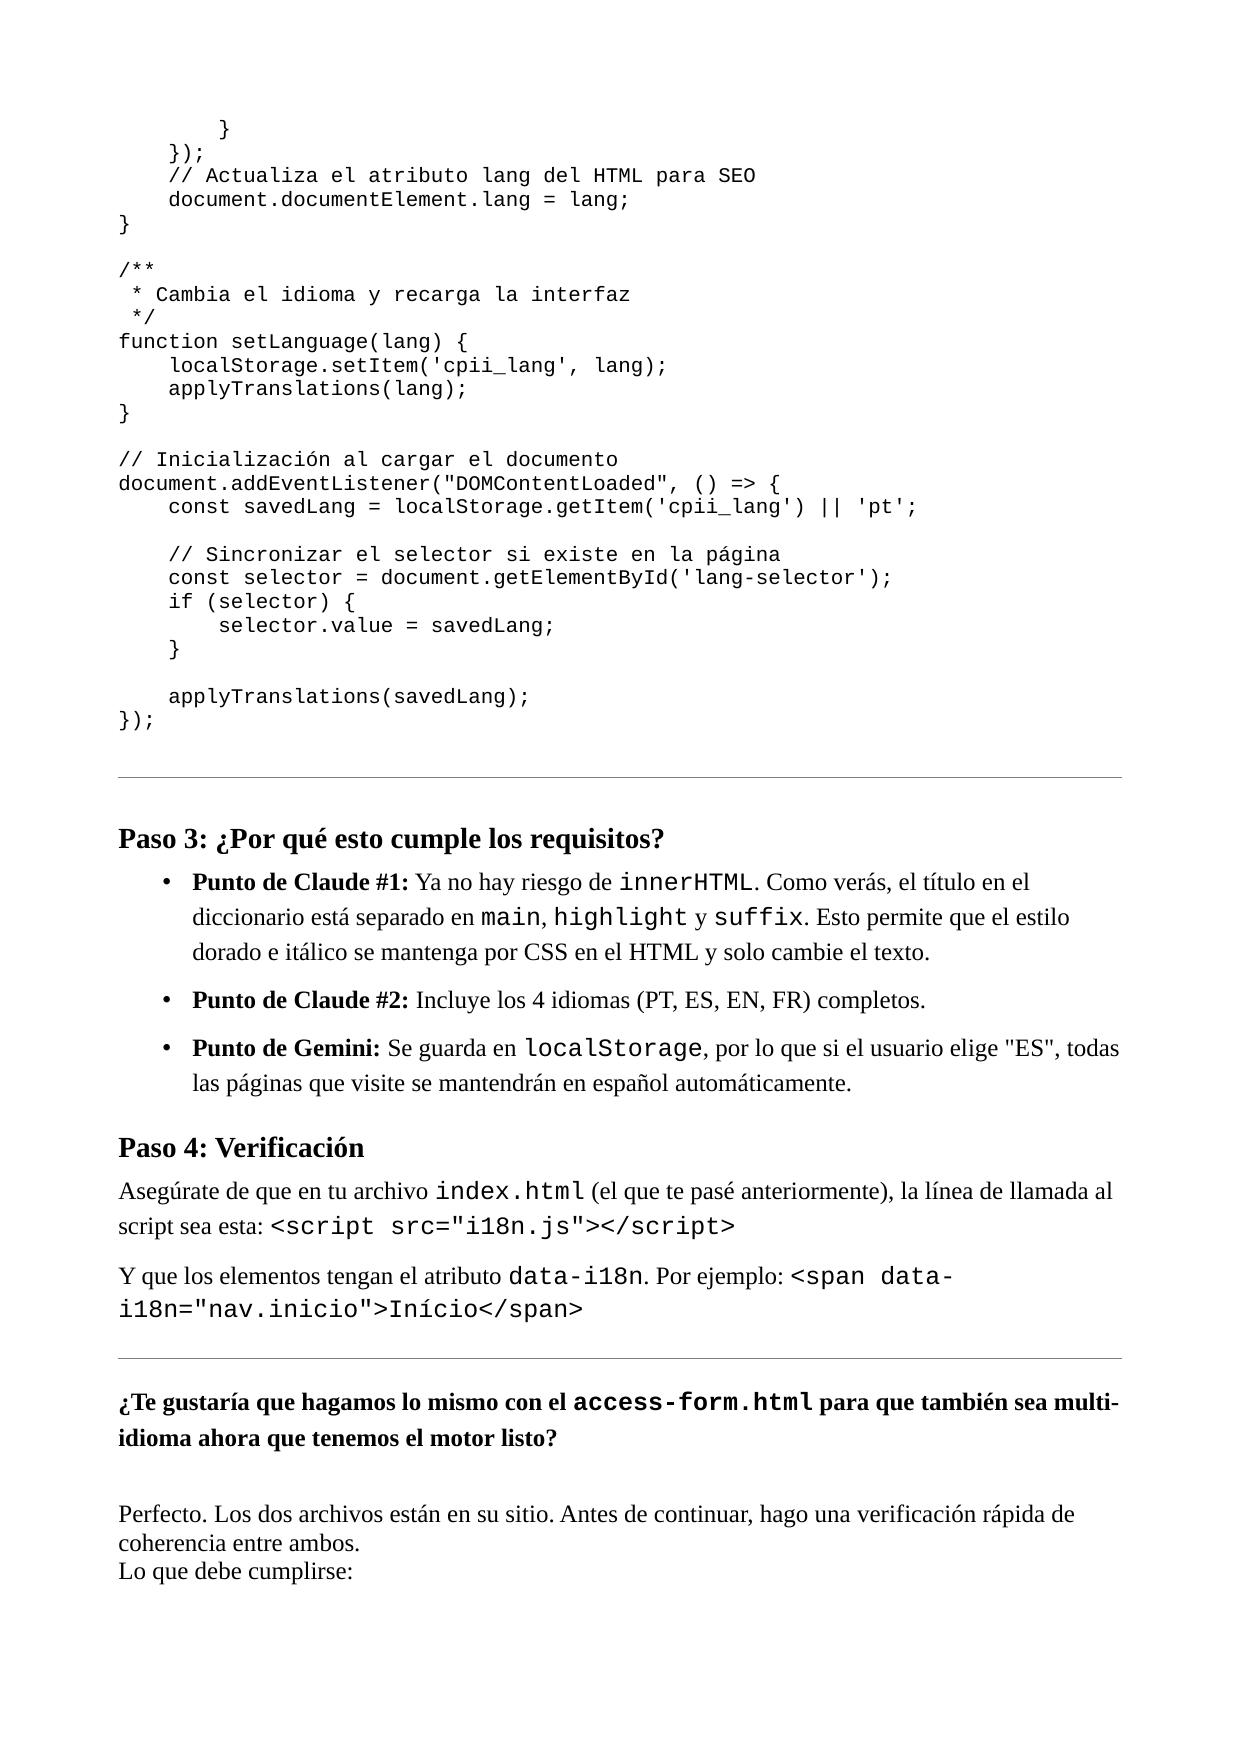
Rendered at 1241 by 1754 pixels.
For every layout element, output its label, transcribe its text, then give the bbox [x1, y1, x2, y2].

table_cell Perfecto. Los dos archivos están en su sitio. Antes de continuar, hago una verificación rápida de coherencia entre ambos. Lo que debe cumplirse: [118, 1499, 1122, 1614]
table_cell ¿Te gustaría que hagamos lo mismo con el access-form.html para que también sea multi-idioma ahora que tenemos el motor listo? [118, 1359, 1122, 1499]
table_cell Paso 3: ¿Por qué esto cumple los requisitos? Punto de Claude #1: Ya no hay riesgo de innerHTML. Como verás, el título en el diccionario está separado en main, highlight y suffix. Esto permite que el estilo dorado e itálico se mantenga por CSS en el HTML y solo cambie el texto. Punto de Claude #2: Incluye los 4 idiomas (PT, ES, EN, FR) completos. Punto de Gemini: Se guarda en localStorage, por lo que si el usuario elige "ES", todas las páginas que visite se mantendrán en español automáticamente. Paso 4: Verificación Asegúrate de que en tu archivo index.html (el que te pasé anteriormente), la línea de llamada al script sea esta: <script src="i18n.js"></script> Y que los elementos tengan el atributo data-i18n. Por ejemplo: <span data-i18n="nav.inicio">Início</span> [118, 778, 1122, 1358]
table_cell } }); // Actualiza el atributo lang del HTML para SEO document.documentElement.lang = lang; } /** * Cambia el idioma y recarga la interfaz */ function setLanguage(lang) { localStorage.setItem('cpii_lang', lang); applyTranslations(lang); } // Inicialización al cargar el documento document.addEventListener("DOMContentLoaded", () => { const savedLang = localStorage.getItem('cpii_lang') || 'pt'; // Sincronizar el selector si existe en la página const selector = document.getElementById('lang-selector'); if (selector) { selector.value = savedLang; } applyTranslations(savedLang); }); [118, 118, 1122, 777]
